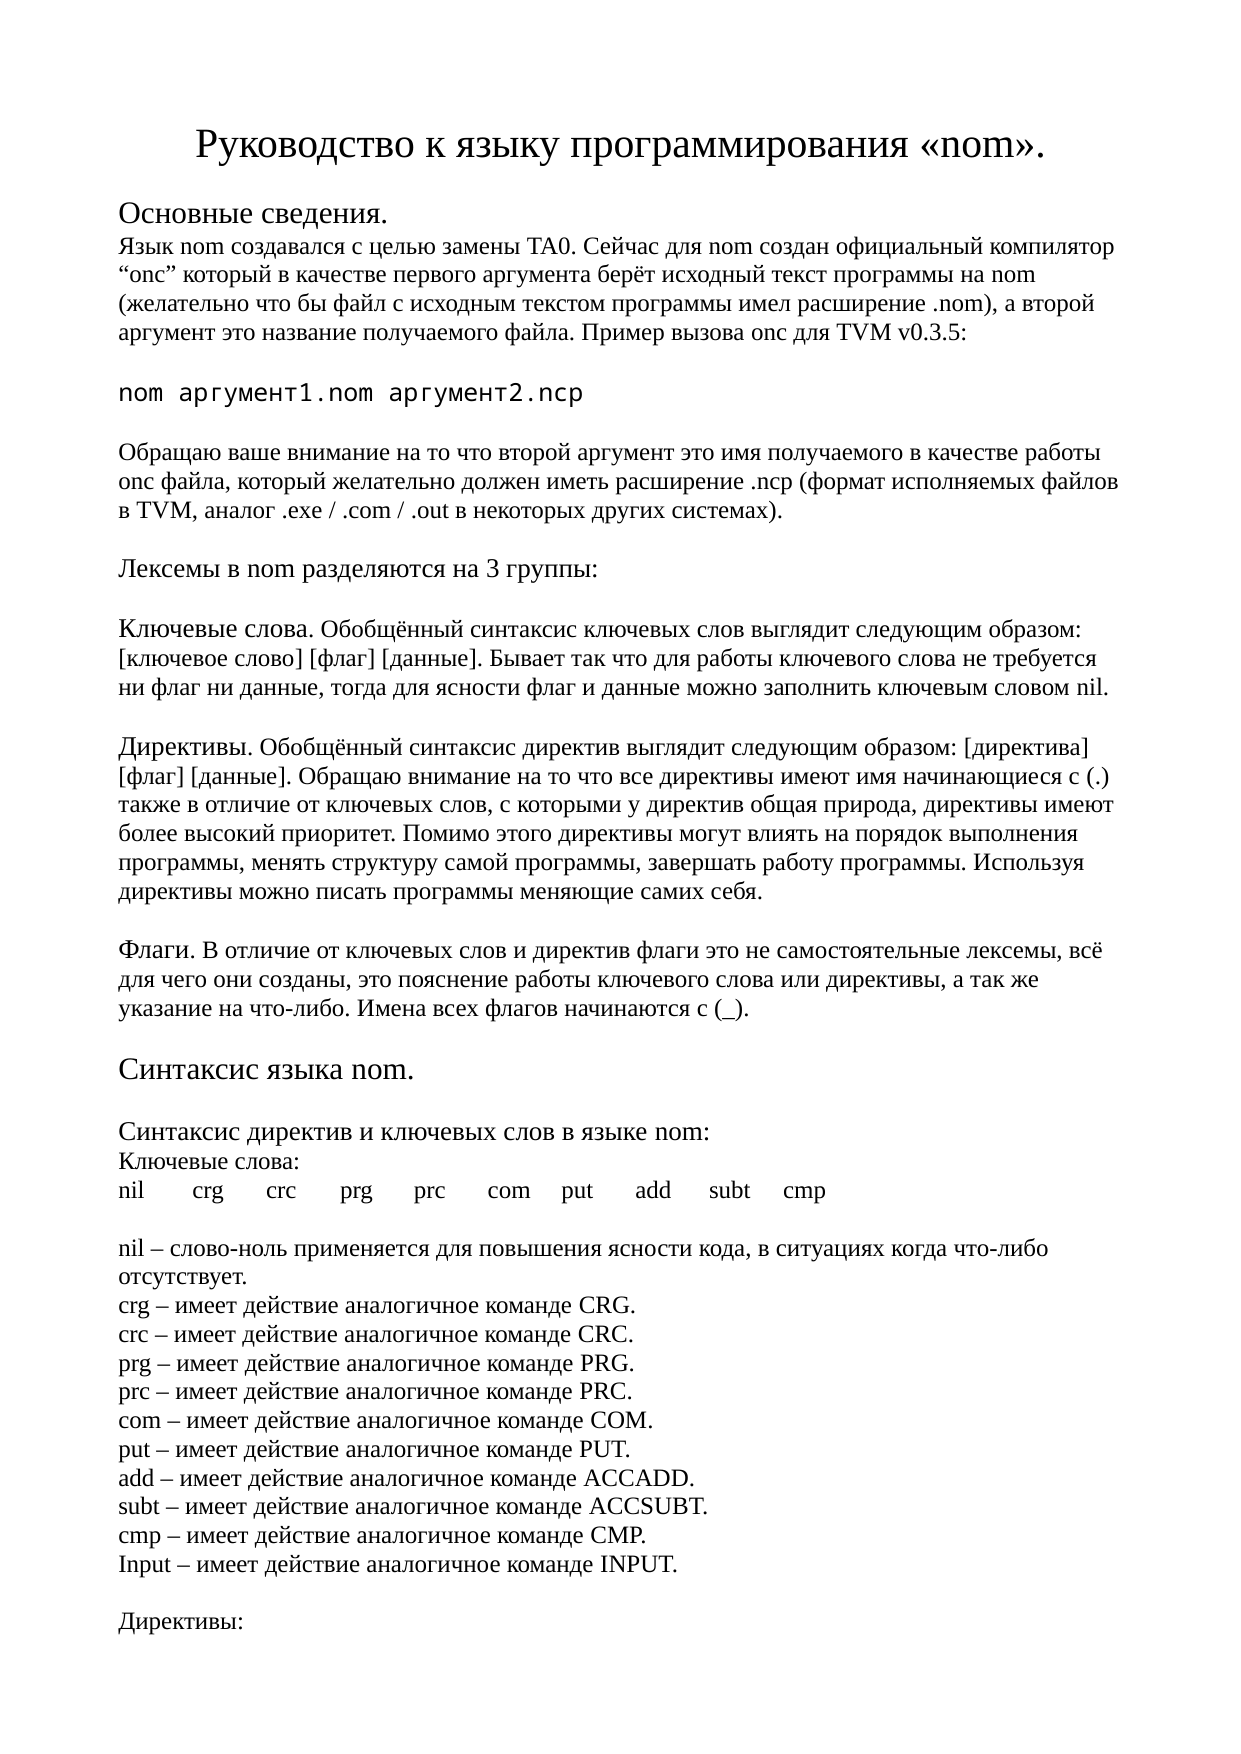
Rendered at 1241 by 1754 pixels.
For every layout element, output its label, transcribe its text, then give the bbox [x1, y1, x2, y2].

text Язык nom создавался с целью замены TA0. Сейчас для nom создан официальный компилятор “onc” который в качестве первого аргумента берёт исходный текст программы на nom (желательно что бы файл с исходным текстом программы имел расширение .nom), а второй аргумент это название получаемого файла. Пример вызова onc для TVM v0.3.5: [118, 231, 1122, 346]
text Ключевые слова. Обобщённый синтаксис ключевых слов выглядит следующим образом: [ключевое слово] [флаг] [данные]. Бывает так что для работы ключевого слова не требуется ни флаг ни данные, тогда для ясности флаг и данные можно заполнить ключевым словом nil. [118, 612, 1122, 701]
text com – имеет действие аналогичное команде COM. [118, 1405, 1122, 1434]
text Синтаксис директив и ключевых слов в языке nom: [118, 1115, 1122, 1146]
text cmp – имеет действие аналогичное команде CMP. [118, 1520, 1122, 1549]
text Лексемы в nom разделяются на 3 группы: [118, 552, 1122, 583]
text Директивы. Обобщённый синтаксис директив выглядит следующим образом: [директива] [флаг] [данные]. Обращаю внимание на то что все директивы имеют имя начинающиеся с (.) также в отличие от ключевых слов, с которыми у директив общая природа, директивы имеют более высокий приоритет. Помимо этого директивы могут влиять на порядок выполнения программы, менять структуру самой программы, завершать работу программы. Используя директивы можно писать программы меняющие самих себя. [118, 729, 1122, 904]
text Директивы: [118, 1606, 1122, 1635]
text Синтаксис языка nom. [118, 1051, 1122, 1087]
text nil – слово-ноль применяется для повышения ясности кода, в ситуациях когда что-либо отсутствует. [118, 1233, 1122, 1290]
text put – имеет действие аналогичное команде PUT. [118, 1434, 1122, 1463]
text Обращаю ваше внимание на то что второй аргумент это имя получаемого в качестве работы onc файла, который желательно должен иметь расширение .ncp (формат исполняемых файлов в TVM, аналог .exe / .com / .out в некоторых других системах). [118, 437, 1122, 523]
text crg – имеет действие аналогичное команде CRG. [118, 1290, 1122, 1319]
text subt – имеет действие аналогичное команде ACCSUBT. [118, 1491, 1122, 1520]
text prg – имеет действие аналогичное команде PRG. [118, 1348, 1122, 1376]
text crc – имеет действие аналогичное команде CRC. [118, 1319, 1122, 1348]
text nil crg crc prg prc com put add subt cmp [118, 1175, 1122, 1204]
text Руководство к языку программирования «nom». [118, 118, 1122, 166]
text Флаги. В отличие от ключевых слов и директив флаги это не самостоятельные лексемы, всё для чего они созданы, это пояснение работы ключевого слова или директивы, а так же указание на что-либо. Имена всех флагов начинаются с (_). [118, 933, 1122, 1022]
text Основные сведения. [118, 195, 1122, 231]
text add – имеет действие аналогичное команде ACCADD. [118, 1463, 1122, 1491]
text prc – имеет действие аналогичное команде PRC. [118, 1376, 1122, 1405]
text Input – имеет действие аналогичное команде INPUT. [118, 1549, 1122, 1578]
text Ключевые слова: [118, 1146, 1122, 1175]
text nom аргумент1.nom аргумент2.ncp [118, 374, 1122, 408]
